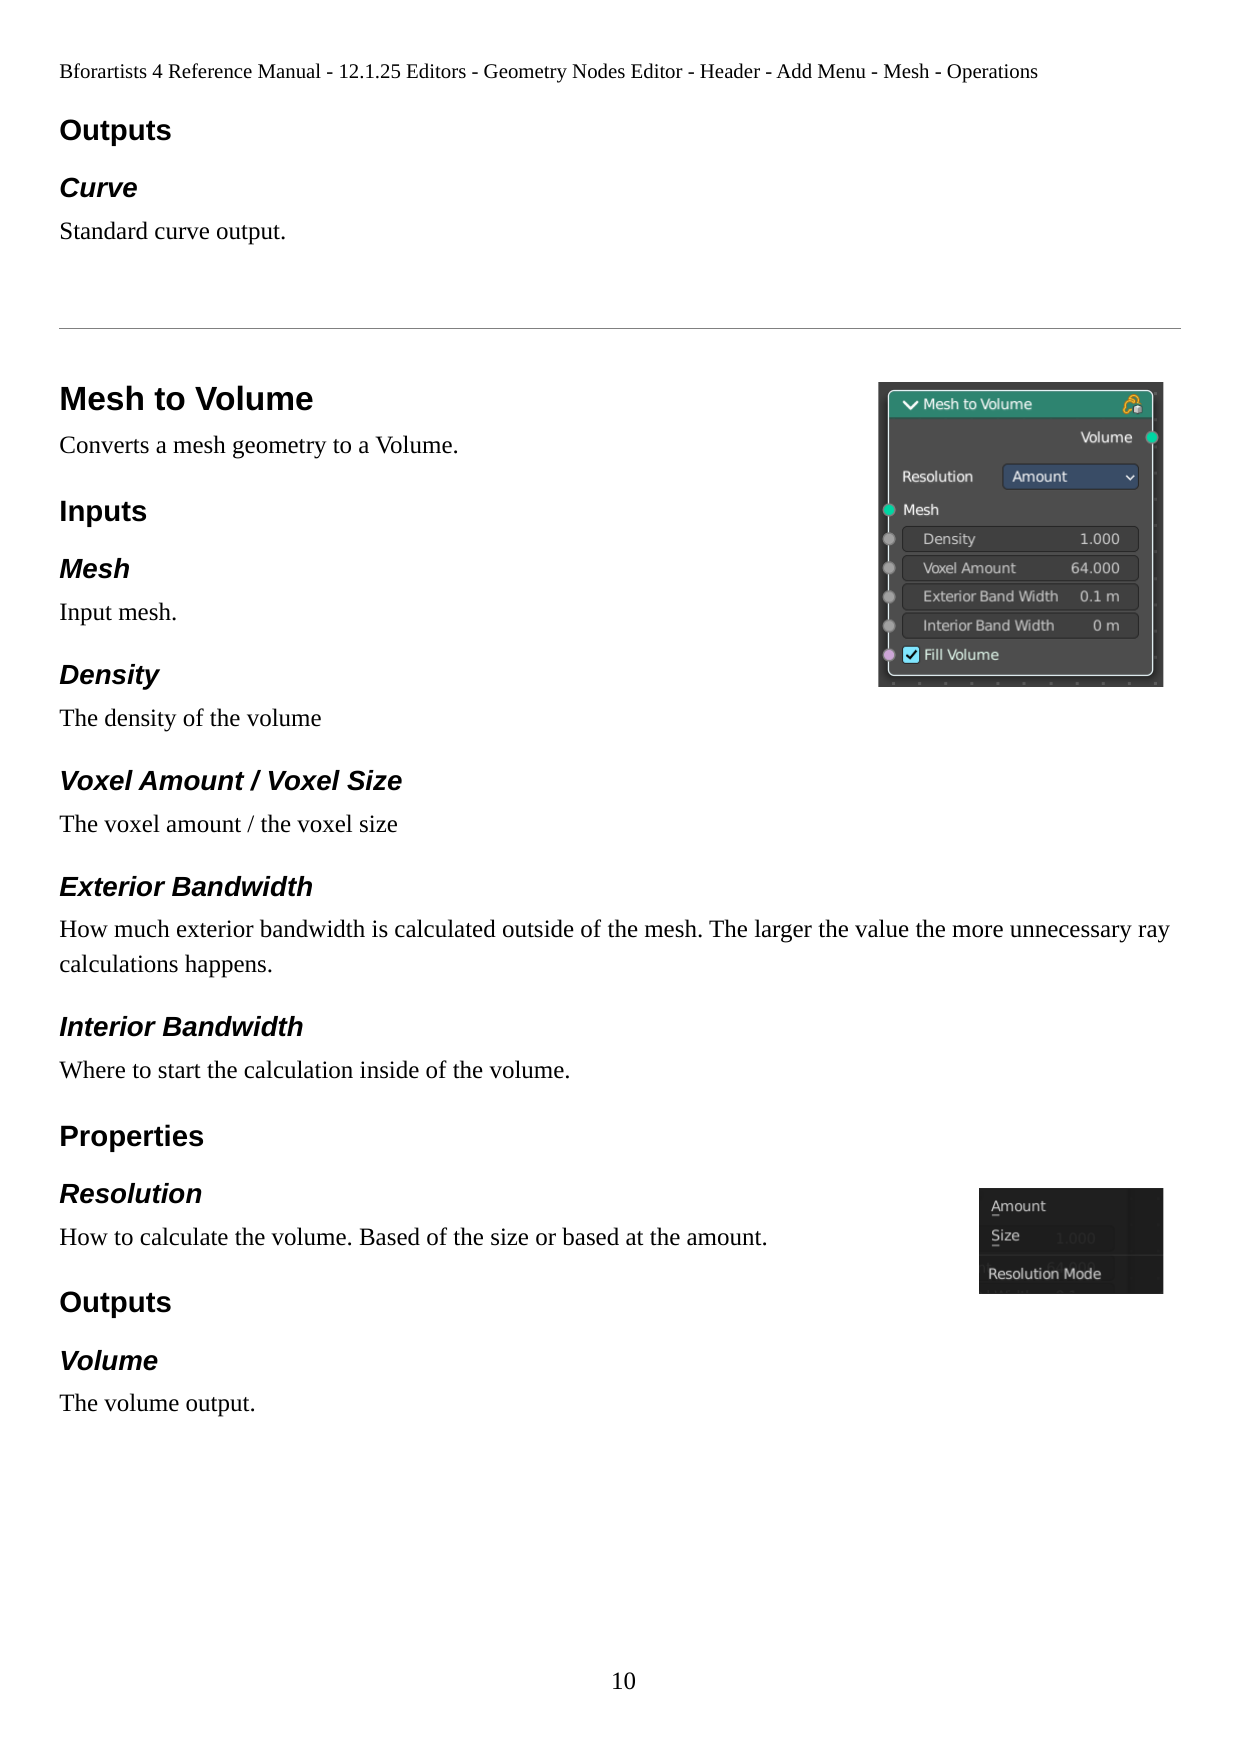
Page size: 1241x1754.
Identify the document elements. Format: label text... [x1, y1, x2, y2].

subtitle Outputs [59, 1285, 1181, 1319]
text [1164, 597, 1181, 626]
text Where to start the calculation inside of the volume. [59, 1055, 1181, 1084]
subtitle [1164, 552, 1181, 584]
text The voxel amount / the voxel size [59, 809, 1181, 837]
text The volume output. [59, 1388, 1181, 1417]
text How to calculate the volume. Based of the size or based at the amount. [59, 1222, 979, 1251]
subtitle Voxel Amount / Voxel Size [59, 764, 1181, 796]
text Input mesh. [59, 597, 878, 626]
text Converts a mesh geometry to a Volume. [59, 430, 878, 459]
text How much exterior bandwidth is calculated outside of the mesh. The larger the value the more unnecessary ray calculations happens. [59, 914, 1181, 978]
text Standard curve output. [59, 216, 1181, 244]
subtitle Interior Bandwidth [59, 1011, 1181, 1042]
subtitle [1164, 494, 1181, 527]
subtitle Properties [59, 1119, 1181, 1152]
subtitle Density [59, 658, 1181, 690]
subtitle Volume [59, 1344, 1181, 1376]
subtitle Inputs [59, 494, 878, 527]
picture [979, 1188, 1164, 1294]
subtitle Exterior Bandwidth [59, 870, 1181, 902]
subtitle Mesh to Volume [59, 379, 1181, 417]
subtitle Mesh [59, 552, 878, 584]
text The density of the volume [59, 703, 1181, 731]
subtitle Outputs [59, 113, 1181, 146]
subtitle Resolution [59, 1177, 1181, 1209]
picture [878, 382, 1164, 687]
subtitle Curve [59, 171, 1181, 203]
